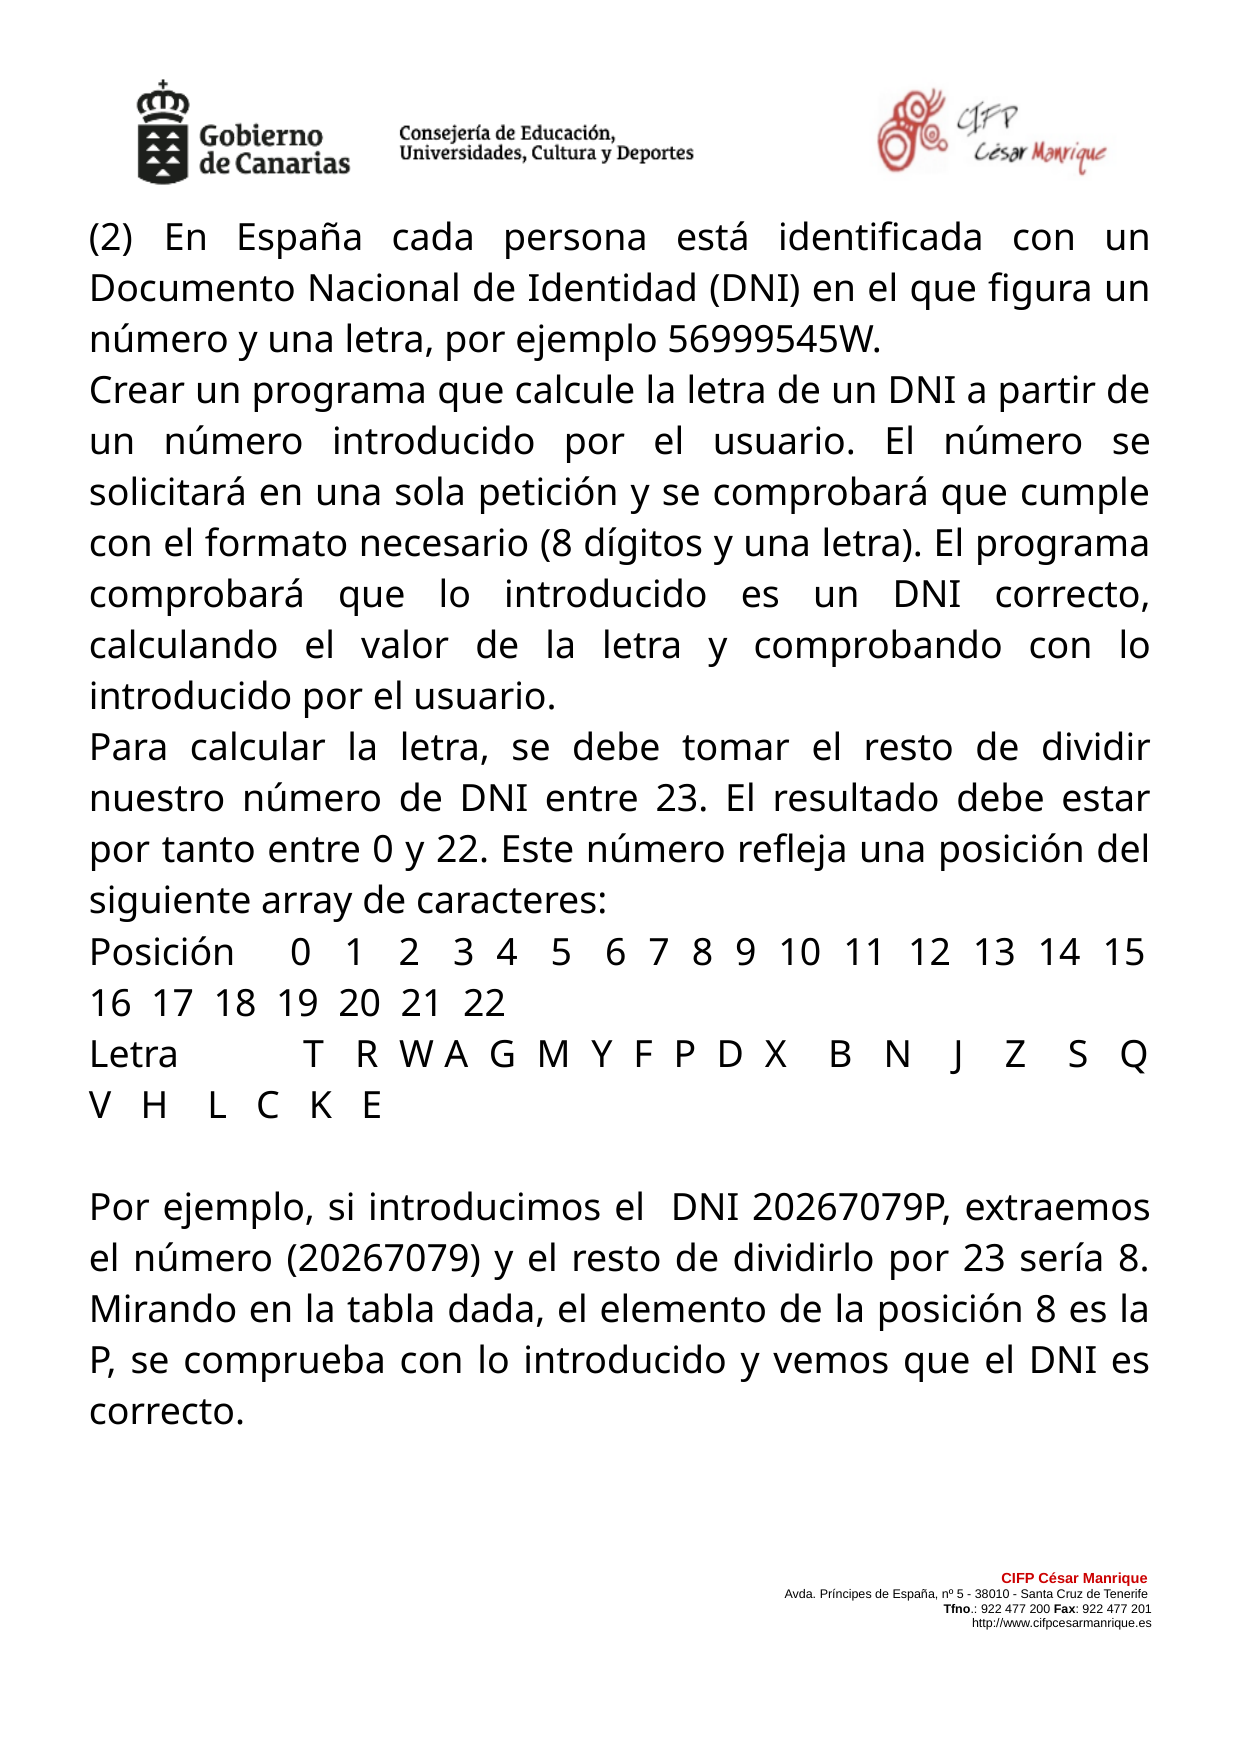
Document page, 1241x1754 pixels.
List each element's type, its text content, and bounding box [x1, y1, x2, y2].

list En España cada persona está identificada con un Documento Nacional de Identidad (DNI) en el que figura un número y una letra, por ejemplo 56999545W. [89, 210, 1152, 363]
list Letra T R W A G M Y F P D X B N J Z S Q V H L C K E [89, 1027, 1152, 1129]
list Crear un programa que calcule la letra de un DNI a partir de un número introducido por el usuario. El número se solicitará en una sola petición y se comprobará que cumple con el formato necesario (8 dígitos y una letra). El programa comprobará que lo introducido es un DNI correcto, calculando el valor de la letra y comprobando con lo introducido por el usuario. [89, 363, 1152, 721]
picture [114, 75, 1118, 196]
list Para calcular la letra, se debe tomar el resto de dividir nuestro número de DNI entre 23. El resultado debe estar por tanto entre 0 y 22. Este número refleja una posición del siguiente array de caracteres: [89, 721, 1152, 925]
list Por ejemplo, si introducimos el DNI 20267079P, extraemos el número (20267079) y el resto de dividirlo por 23 sería 8. Mirando en la tabla dada, el elemento de la posición 8 es la P, se comprueba con lo introducido y vemos que el DNI es correcto. [89, 1180, 1152, 1435]
list Posición 0 1 2 3 4 5 6 7 8 9 10 11 12 13 14 15 16 17 18 19 20 21 22 [89, 925, 1152, 1027]
